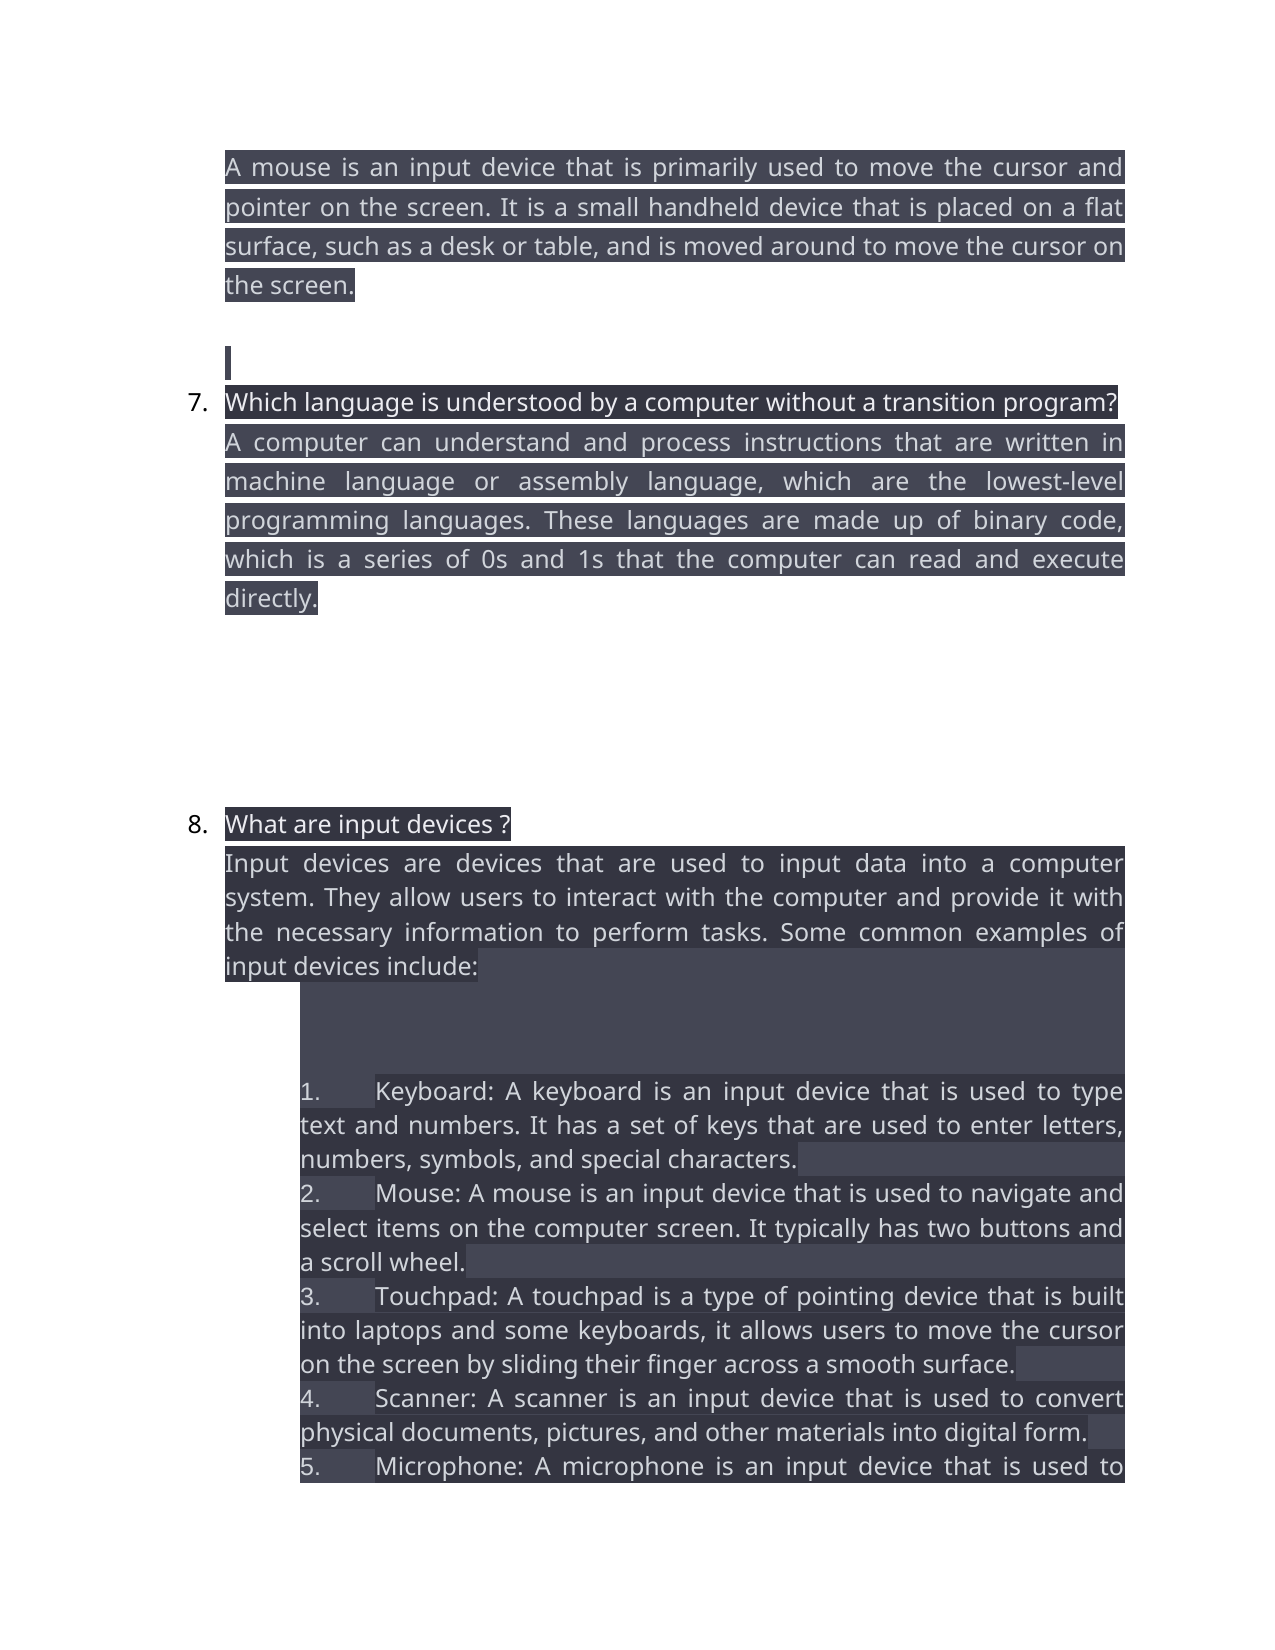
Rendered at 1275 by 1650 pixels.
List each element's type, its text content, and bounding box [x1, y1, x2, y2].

list Touchpad: A touchpad is a type of pointing device that is built into laptops and some keyboards, it allows users to move the cursor on the screen by sliding their finger across a smooth surface. [300, 1278, 1125, 1381]
text A mouse is an input device that is primarily used to move the cursor and pointer on the screen. It is a small handheld device that is placed on a flat surface, such as a desk or table, and is moved around to move the cursor on the screen. [225, 150, 1125, 302]
list Mouse: A mouse is an input device that is used to navigate and select items on the computer screen. It typically has two buttons and a scroll wheel. [300, 1176, 1125, 1278]
list Keyboard: A keyboard is an input device that is used to type text and numbers. It has a set of keys that are used to enter letters, numbers, symbols, and special characters. [300, 1074, 1125, 1176]
text Input devices are devices that are used to input data into a computer system. They allow users to interact with the computer and provide it with the necessary information to perform tasks. Some common examples of input devices include: [225, 846, 1125, 982]
text A computer can understand and process instructions that are written in machine language or assembly language, which are the lowest-level programming languages. These languages are made up of binary code, which is a series of 0s and 1s that the computer can read and execute directly. [225, 424, 1125, 615]
list Scanner: A scanner is an input device that is used to convert physical documents, pictures, and other materials into digital form. [300, 1381, 1125, 1449]
list Which language is understood by a computer without a transition program? [187, 385, 1125, 419]
list What are input devices ? [187, 807, 1125, 841]
list Microphone: A microphone is an input device that is used to [300, 1449, 1125, 1483]
